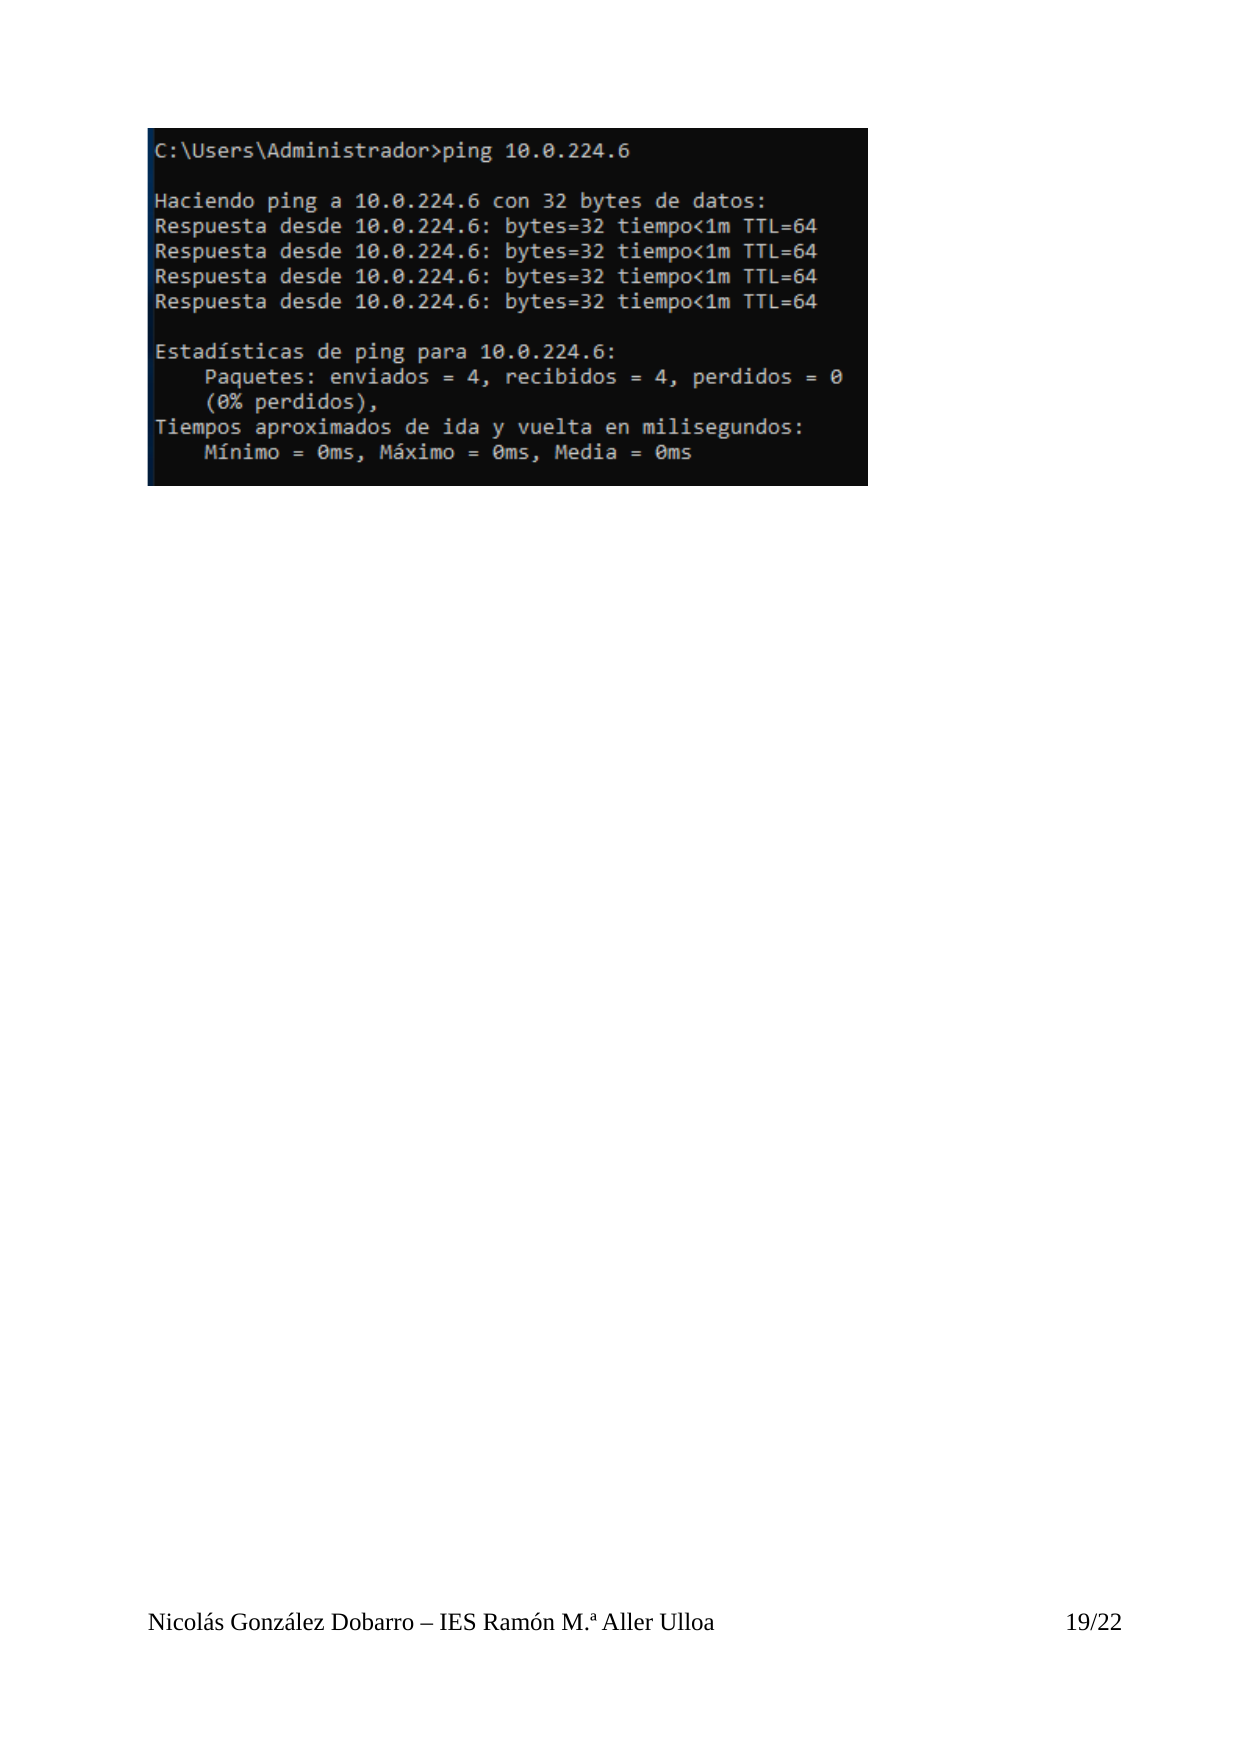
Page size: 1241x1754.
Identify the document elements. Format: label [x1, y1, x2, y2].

picture [147, 128, 868, 486]
